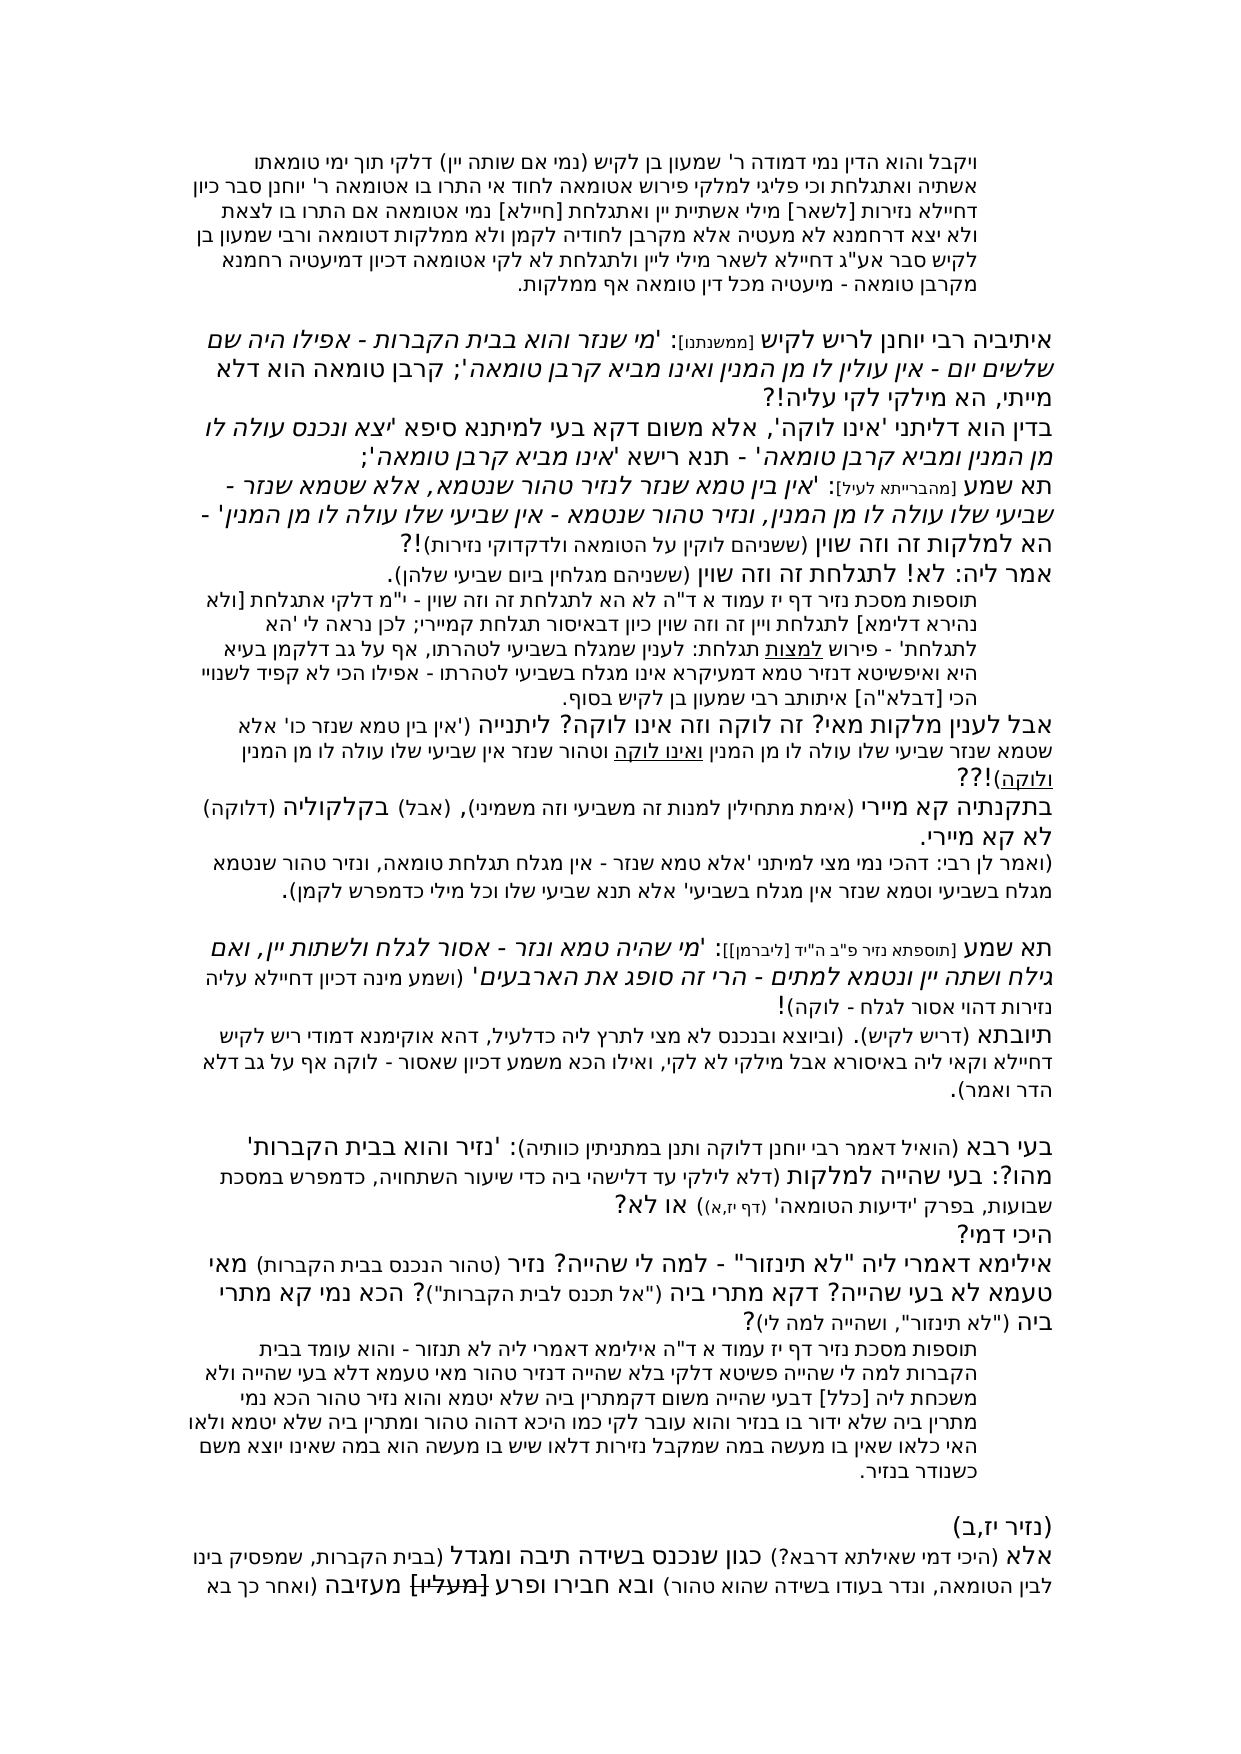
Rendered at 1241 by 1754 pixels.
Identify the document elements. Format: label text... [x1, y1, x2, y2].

text איתיביה רבי יוחנן לריש לקיש [ממשנתנו]: 'מי שנזר והוא בבית הקברות - אפילו היה שם שלשים יום - אין עולין לו מן המנין ואינו מביא קרבן טומאה'; קרבן טומאה הוא דלא מייתי, הא מילקי לקי עליה!? [187, 325, 1053, 413]
text אבל לענין מלקות מאי? זה לוקה וזה אינו לוקה? ליתנייה ('אין בין טמא שנזר כו' אלא שטמא שנזר שביעי שלו עולה לו מן המנין ואינו לוקה וטהור שנזר אין שביעי שלו עולה לו מן המנין ולוקה)!?? [187, 710, 1053, 792]
text תוספות מסכת נזיר דף יז עמוד א ד"ה לא הא לתגלחת זה וזה שוין - י"מ דלקי אתגלחת [ולא נהירא דלימא] לתגלחת ויין זה וזה שוין כיון דבאיסור תגלחת קמיירי; לכן נראה לי 'הא לתגלחת' - פירוש למצות תגלחת: לענין שמגלח בשביעי לטהרתו, אף על גב דלקמן בעיא היא ואיפשיטא דנזיר טמא דמעיקרא אינו מגלח בשביעי לטהרתו - אפילו הכי לא קפיד לשנויי הכי [דבלא"ה] איתותב רבי שמעון בן לקיש בסוף. [187, 588, 978, 710]
text תא שמע [תוספתא נזיר פ"ב ה"יד [ליברמן]]: 'מי שהיה טמא ונזר - אסור לגלח ולשתות יין, ואם גילח ושתה יין ונטמא למתים - הרי זה סופג את הארבעים' (ושמע מינה דכיון דחיילא עליה נזירות דהוי אסור לגלח - לוקה)! [187, 933, 1053, 1021]
text אמר ליה: לא! לתגלחת זה וזה שוין (ששניהם מגלחין ביום שביעי שלהן). [187, 559, 1053, 588]
text היכי דמי? [187, 1220, 1053, 1249]
text (ואמר לן רבי: דהכי נמי מצי למיתני 'אלא טמא שנזר - אין מגלח תגלחת טומאה, ונזיר טהור שנטמא מגלח בשביעי וטמא שנזר אין מגלח בשביעי' אלא תנא שביעי שלו וכל מילי כדמפרש לקמן). [187, 851, 1053, 904]
text תיובתא (דריש לקיש). (וביוצא ובנכנס לא מצי לתרץ ליה כדלעיל, דהא אוקימנא דמודי ריש לקיש דחיילא וקאי ליה באיסורא אבל מילקי לא לקי, ואילו הכא משמע דכיון שאסור - לוקה אף על גב דלא הדר ואמר). [187, 1021, 1053, 1103]
text תא שמע [מהברייתא לעיל]: 'אין בין טמא שנזר לנזיר טהור שנטמא, אלא שטמא שנזר - שביעי שלו עולה לו מן המנין, ונזיר טהור שנטמא - אין שביעי שלו עולה לו מן המנין' - הא למלקות זה וזה שוין (ששניהם לוקין על הטומאה ולדקדוקי נזירות)!? [187, 471, 1053, 559]
text בתקנתיה קא מיירי (אימת מתחילין למנות זה משביעי וזה משמיני), (אבל) בקלקוליה (דלוקה) לא קא מיירי. [187, 792, 1053, 851]
text אלא (היכי דמי שאילתא דרבא?) כגון שנכנס בשידה תיבה ומגדל (בבית הקברות, שמפסיק בינו לבין הטומאה, ונדר בעודו בשידה שהוא טהור) ובא חבירו ופרע [מעליו] מעזיבה (ואחר כך בא [187, 1541, 1053, 1599]
text ויקבל והוא הדין נמי דמודה ר' שמעון בן לקיש (נמי אם שותה יין) דלקי תוך ימי טומאתו אשתיה ואתגלחת וכי פליגי למלקי פירוש אטומאה לחוד אי התרו בו אטומאה ר' יוחנן סבר כיון דחיילא נזירות [לשאר] מילי אשתיית יין ואתגלחת [חיילא] נמי אטומאה אם התרו בו לצאת ולא יצא דרחמנא לא מעטיה אלא מקרבן לחודיה לקמן ולא ממלקות דטומאה ורבי שמעון בן לקיש סבר אע"ג דחיילא לשאר מילי ליין ולתגלחת לא לקי אטומאה דכיון דמיעטיה רחמנא מקרבן טומאה - מיעטיה מכל דין טומאה אף ממלקות. [187, 150, 978, 296]
text אילימא דאמרי ליה "לא תינזור" - למה לי שהייה? נזיר (טהור הנכנס בבית הקברות) מאי טעמא לא בעי שהייה? דקא מתרי ביה ("אל תכנס לבית הקברות")? הכא נמי קא מתרי ביה ("לא תינזור", ושהייה למה לי)? [187, 1249, 1053, 1337]
text בדין הוא דליתני 'אינו לוקה', אלא משום דקא בעי למיתנא סיפא 'יצא ונכנס עולה לו מן המנין ומביא קרבן טומאה' - תנא רישא 'אינו מביא קרבן טומאה'; [187, 413, 1053, 471]
text תוספות מסכת נזיר דף יז עמוד א ד"ה אילימא דאמרי ליה לא תנזור - והוא עומד בבית הקברות למה לי שהייה פשיטא דלקי בלא שהייה דנזיר טהור מאי טעמא דלא בעי שהייה ולא משכחת ליה [כלל] דבעי שהייה משום דקמתרין ביה שלא יטמא והוא נזיר טהור הכא נמי מתרין ביה שלא ידור בו בנזיר והוא עובר לקי כמו היכא דהוה טהור ומתרין ביה שלא יטמא ולאו האי כלאו שאין בו מעשה במה שמקבל נזירות דלאו שיש בו מעשה הוא במה שאינו יוצא משם כשנודר בנזיר. [187, 1337, 978, 1483]
text בעי רבא (הואיל דאמר רבי יוחנן דלוקה ותנן במתניתין כוותיה): 'נזיר והוא בבית הקברות' מהו?: בעי שהייה למלקות (דלא לילקי עד דלישהי ביה כדי שיעור השתחויה, כדמפרש במסכת שבועות, בפרק 'ידיעות הטומאה' (דף יז,א)) או לא? [187, 1132, 1053, 1220]
text (נזיר יז,ב) [187, 1512, 1053, 1541]
